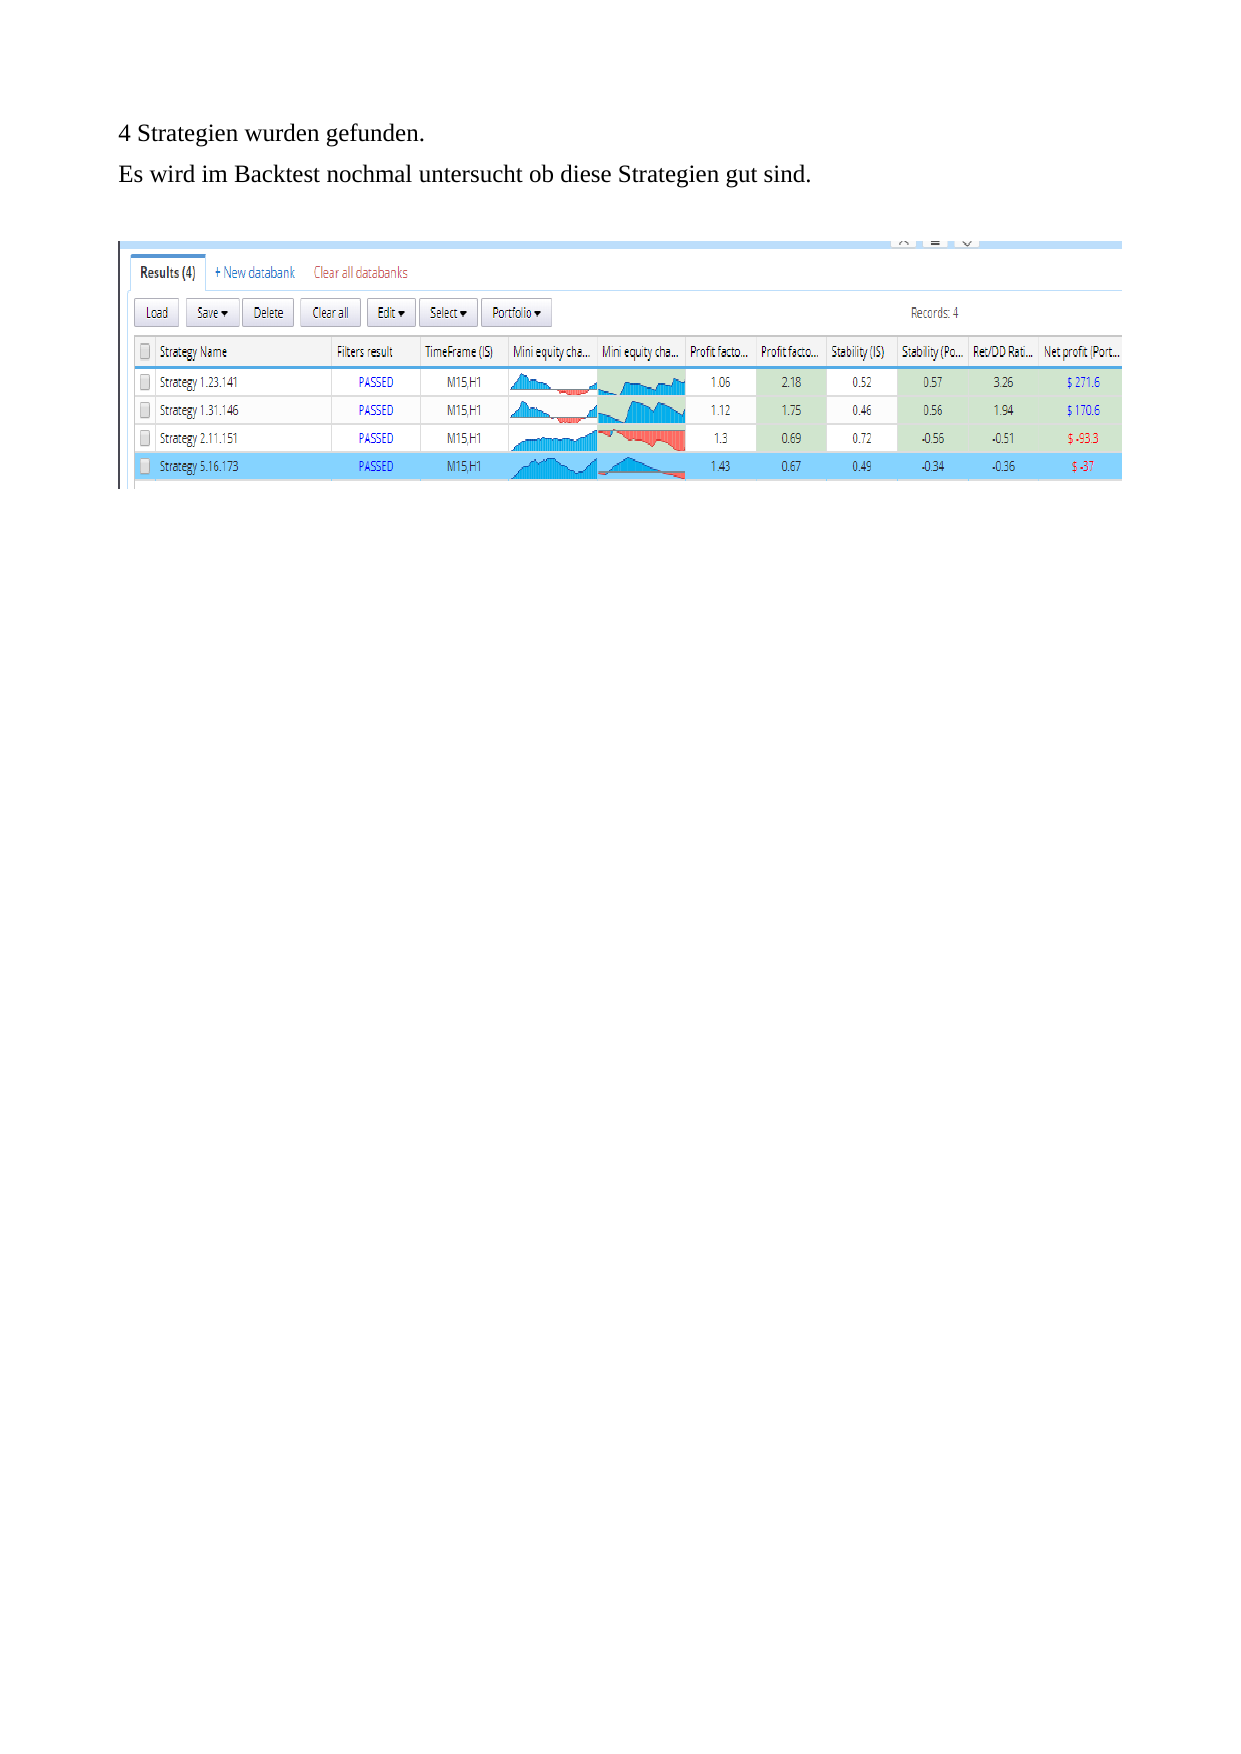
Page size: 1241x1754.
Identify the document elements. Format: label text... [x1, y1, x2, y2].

text Es wird im Backtest nochmal untersucht ob diese Strategien gut sind. [118, 159, 1122, 188]
text 4 Strategien wurden gefunden. [118, 118, 1122, 147]
picture [118, 241, 1122, 489]
